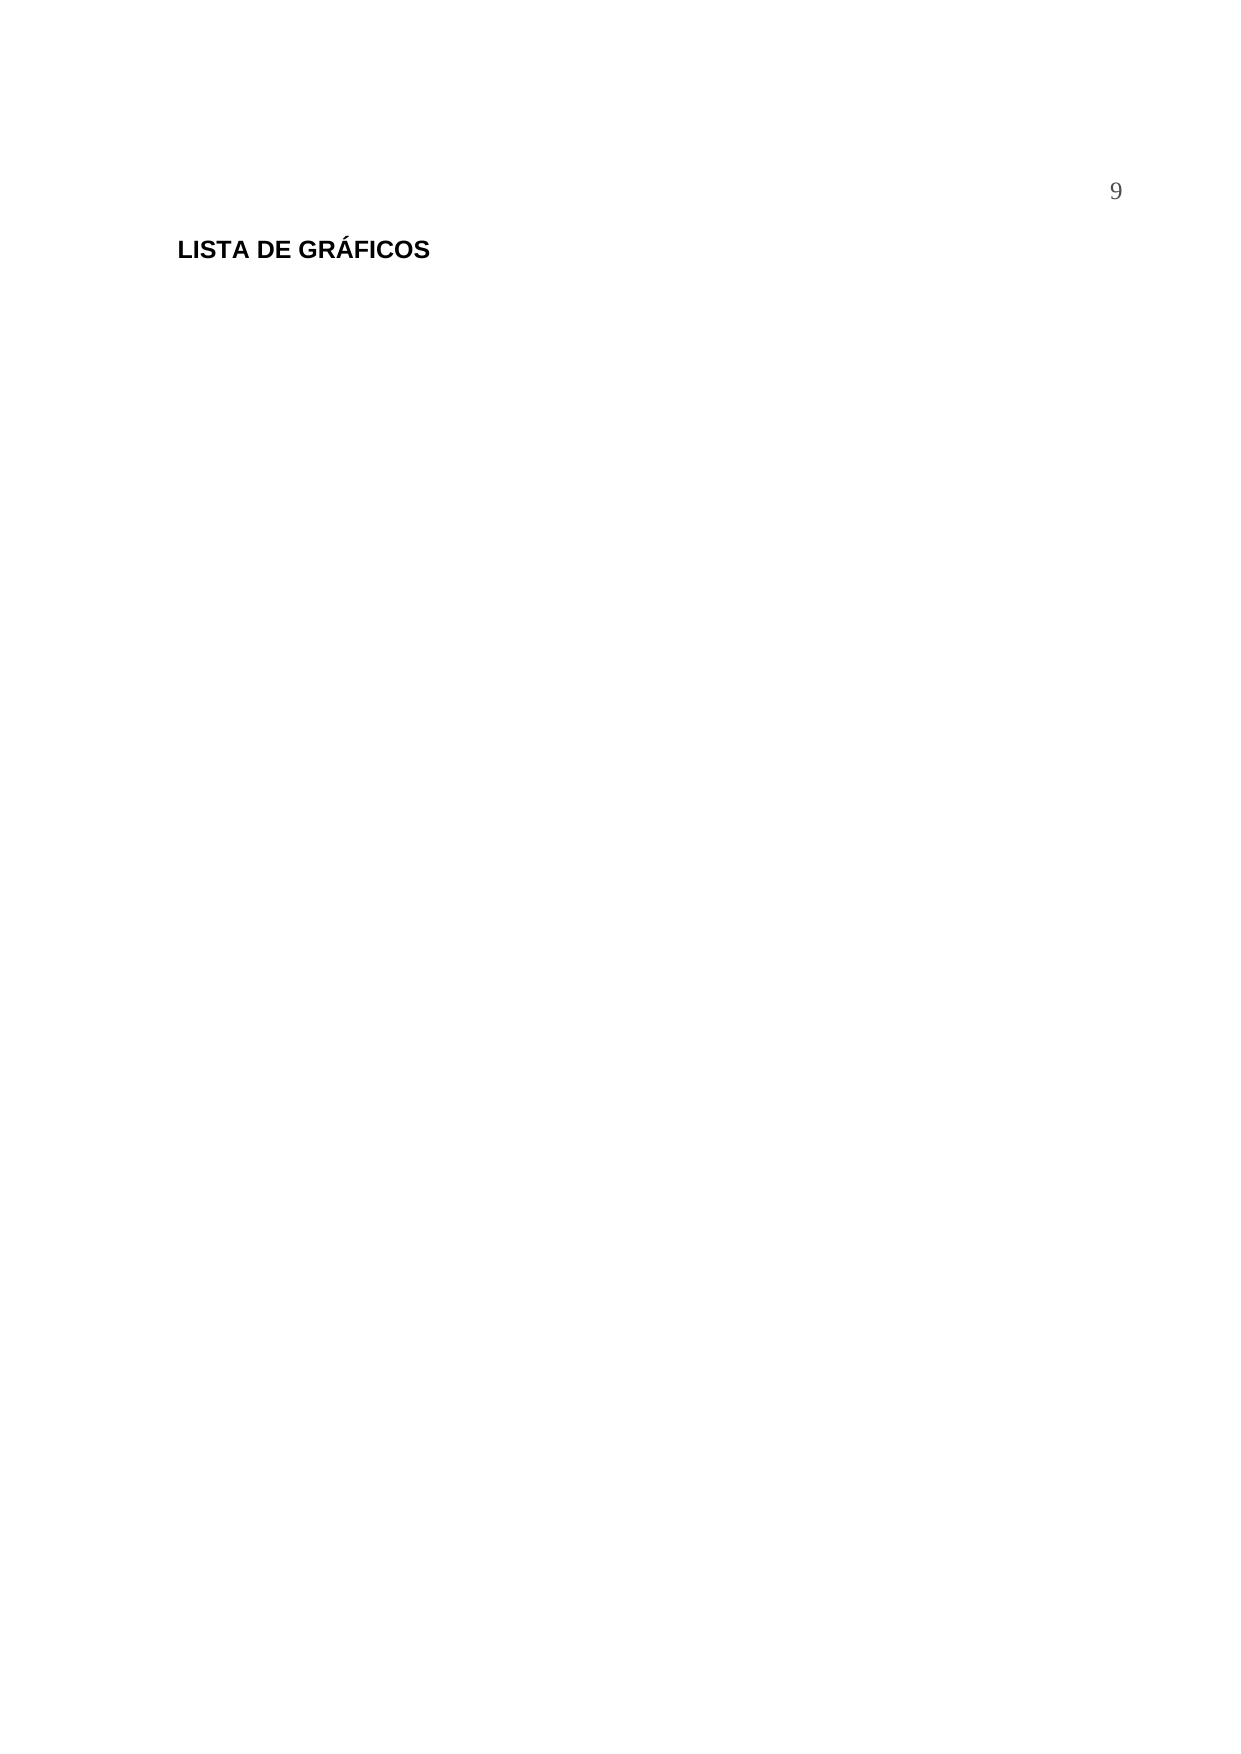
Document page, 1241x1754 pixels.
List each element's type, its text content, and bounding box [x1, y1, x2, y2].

subtitle LISTA DE GRÁFICOS [177, 236, 1122, 264]
